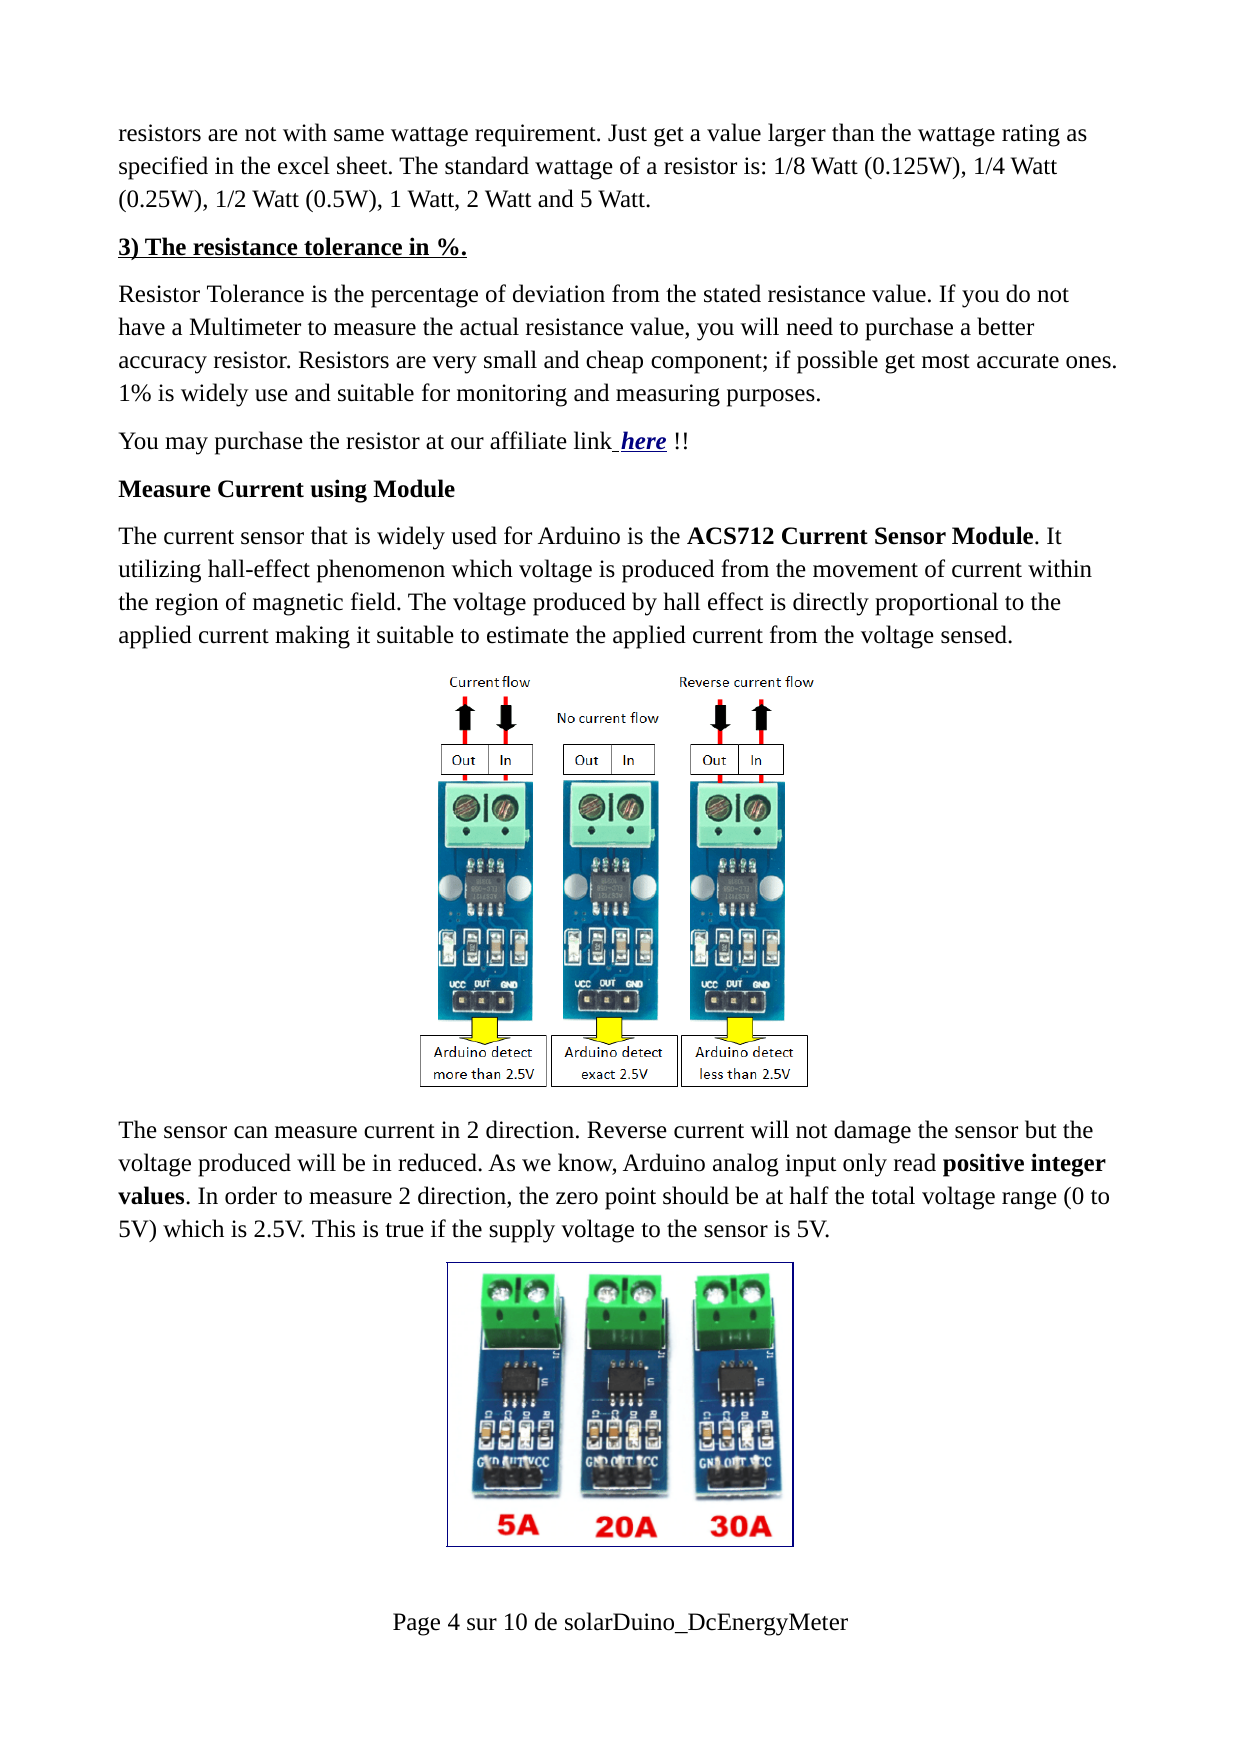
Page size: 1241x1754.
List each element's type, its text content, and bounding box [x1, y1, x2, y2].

picture [312, 667, 929, 1096]
text Resistor Tolerance is the percentage of deviation from the stated resistance value. If you do not have a Multimeter to measure the actual resistance value, you will need to purchase a better accuracy resistor. Resistors are very small and cheap component; if possible get most accurate ones. 1% is widely use and suitable for monitoring and measuring purposes. [118, 279, 1122, 407]
text resistors are not with same wattage requirement. Just get a value larger than the wattage rating as specified in the excel sheet. The standard wattage of a resistor is: 1/8 Watt (0.125W), 1/4 Watt (0.25W), 1/2 Watt (0.5W), 1 Watt, 2 Watt and 5 Watt. [118, 118, 1122, 213]
text Measure Current using Module [118, 474, 1122, 502]
text You may purchase the resistor at our affiliate link here !! [118, 426, 1122, 455]
text The current sensor that is widely used for Arduino is the ACS712 Current Sensor Module. It utilizing hall-effect phenomenon which voltage is produced from the movement of current within the region of magnetic field. The voltage produced by hall effect is directly proportional to the applied current making it suitable to estimate the applied current from the voltage sensed. [118, 521, 1122, 649]
picture [448, 1263, 792, 1546]
text The sensor can measure current in 2 direction. Reverse current will not damage the sensor but the voltage produced will be in reduced. As we know, Arduino analog input only read positive integer values. In order to measure 2 direction, the zero point should be at half the total voltage range (0 to 5V) which is 2.5V. This is true if the supply voltage to the sensor is 5V. [118, 1115, 1122, 1243]
text 3) The resistance tolerance in %. [118, 232, 1122, 261]
